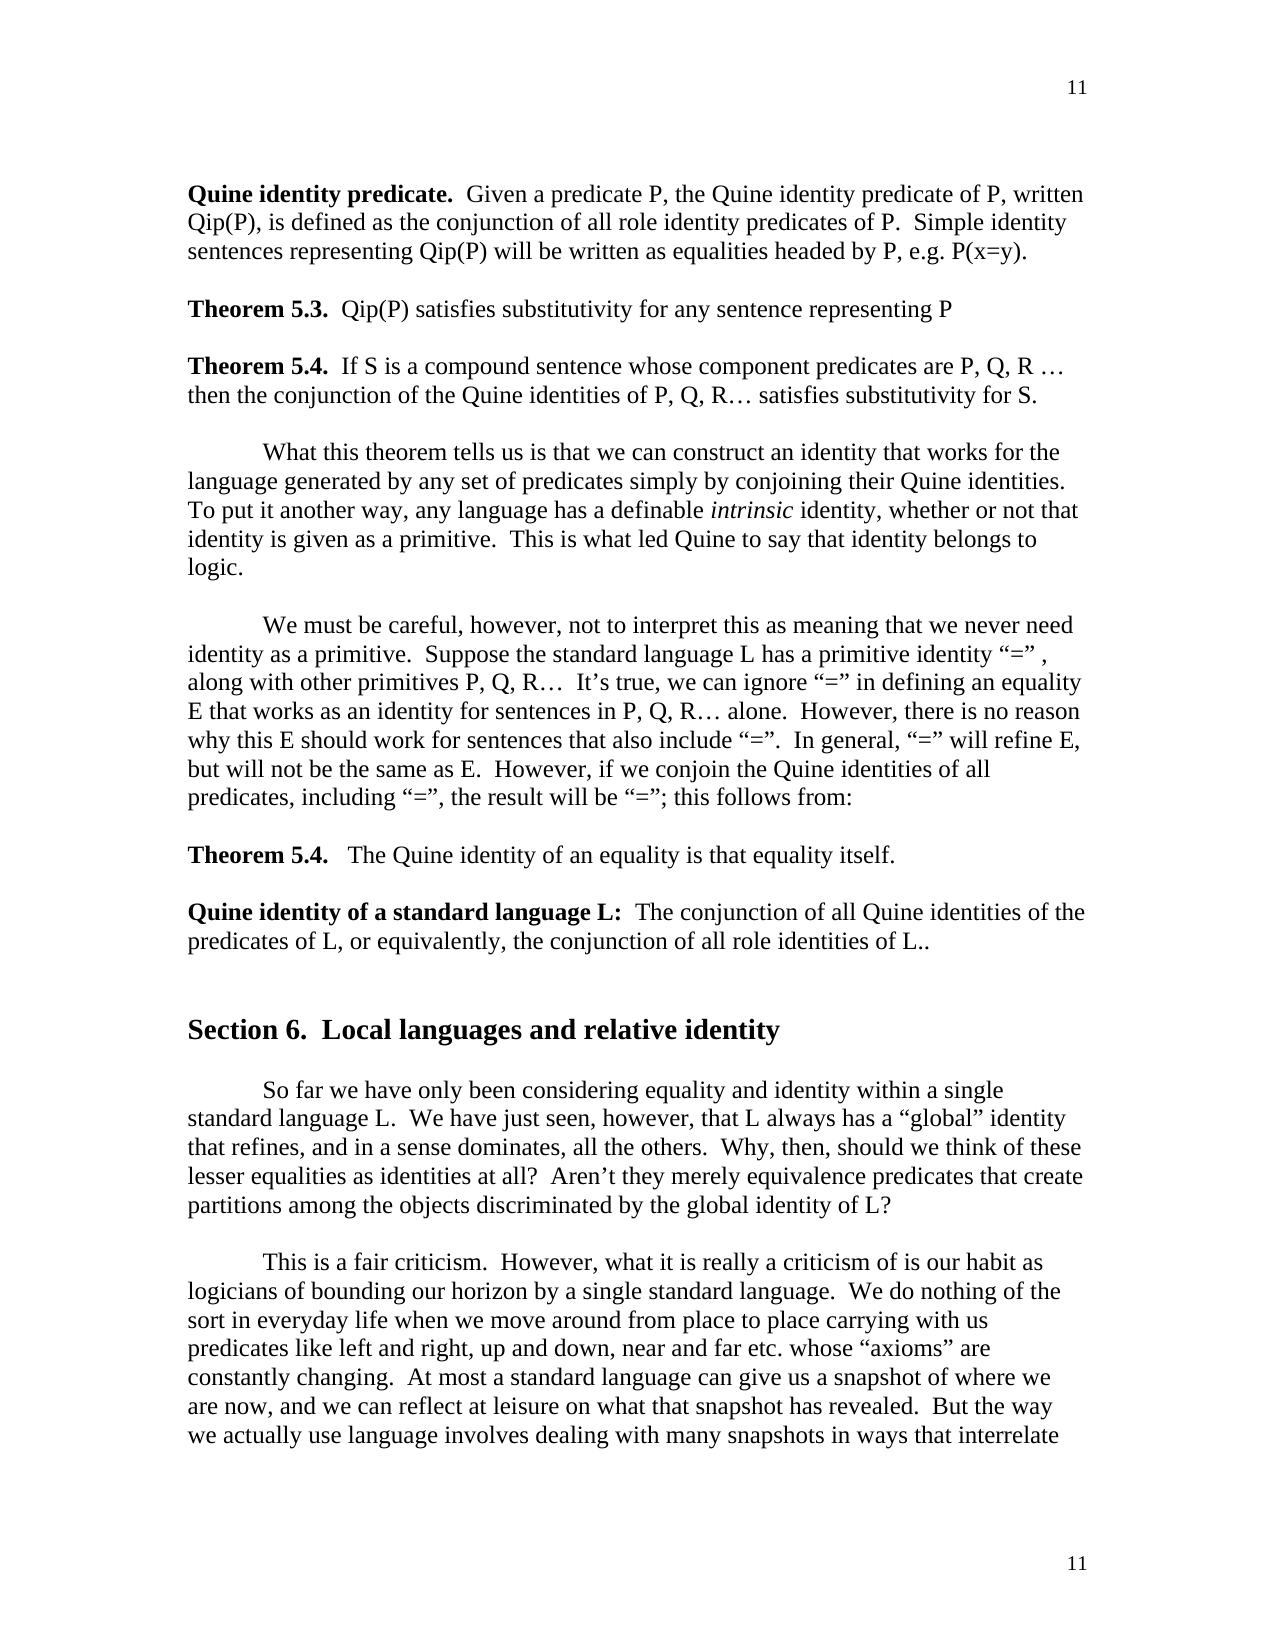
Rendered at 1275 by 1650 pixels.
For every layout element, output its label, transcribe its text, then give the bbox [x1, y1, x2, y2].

text Theorem 5.4. The Quine identity of an equality is that equality itself. [187, 840, 1087, 869]
text Theorem 5.4. If S is a compound sentence whose component predicates are P, Q, R … then the conjunction of the Quine identities of P, Q, R… satisfies substitutivity for S. [187, 351, 1087, 409]
text Quine identity of a standard language L: The conjunction of all Quine identities of the predicates of L, or equivalently, the conjunction of all role identities of L.. [187, 897, 1087, 955]
text Section 6. Local languages and relative identity [187, 1012, 1087, 1046]
text This is a fair criticism. However, what it is really a criticism of is our habit as logicians of bounding our horizon by a single standard language. We do nothing of the sort in everyday life when we move around from place to place carrying with us predicates like left and right, up and down, near and far etc. whose “axioms” are constantly changing. At most a standard language can give us a snapshot of where we are now, and we can reflect at leisure on what that snapshot has revealed. But the way we actually use language involves dealing with many snapshots in ways that interrelate [187, 1247, 1087, 1448]
text So far we have only been considering equality and identity within a single standard language L. We have just seen, however, that L always has a “global” identity that refines, and in a sense dominates, all the others. Why, then, should we think of these lesser equalities as identities at all? Aren’t they merely equivalence predicates that create partitions among the objects discriminated by the global identity of L? [187, 1075, 1087, 1218]
text Theorem 5.3. Qip(P) satisfies substitutivity for any sentence representing P [187, 294, 1087, 322]
text What this theorem tells us is that we can construct an identity that works for the language generated by any set of predicates simply by conjoining their Quine identities. To put it another way, any language has a definable intrinsic identity, whether or not that identity is given as a primitive. This is what led Quine to say that identity belongs to logic. [187, 437, 1087, 581]
text Quine identity predicate. Given a predicate P, the Quine identity predicate of P, written Qip(P), is defined as the conjunction of all role identity predicates of P. Simple identity sentences representing Qip(P) will be written as equalities headed by P, e.g. P(x=y). [187, 179, 1087, 265]
text We must be careful, however, not to interpret this as meaning that we never need identity as a primitive. Suppose the standard language L has a primitive identity “=” , along with other primitives P, Q, R… It’s true, we can ignore “=” in defining an equality E that works as an identity for sentences in P, Q, R… alone. However, there is no reason why this E should work for sentences that also include “=”. In general, “=” will refine E, but will not be the same as E. However, if we conjoin the Quine identities of all predicates, including “=”, the result will be “=”; this follows from: [187, 610, 1087, 811]
